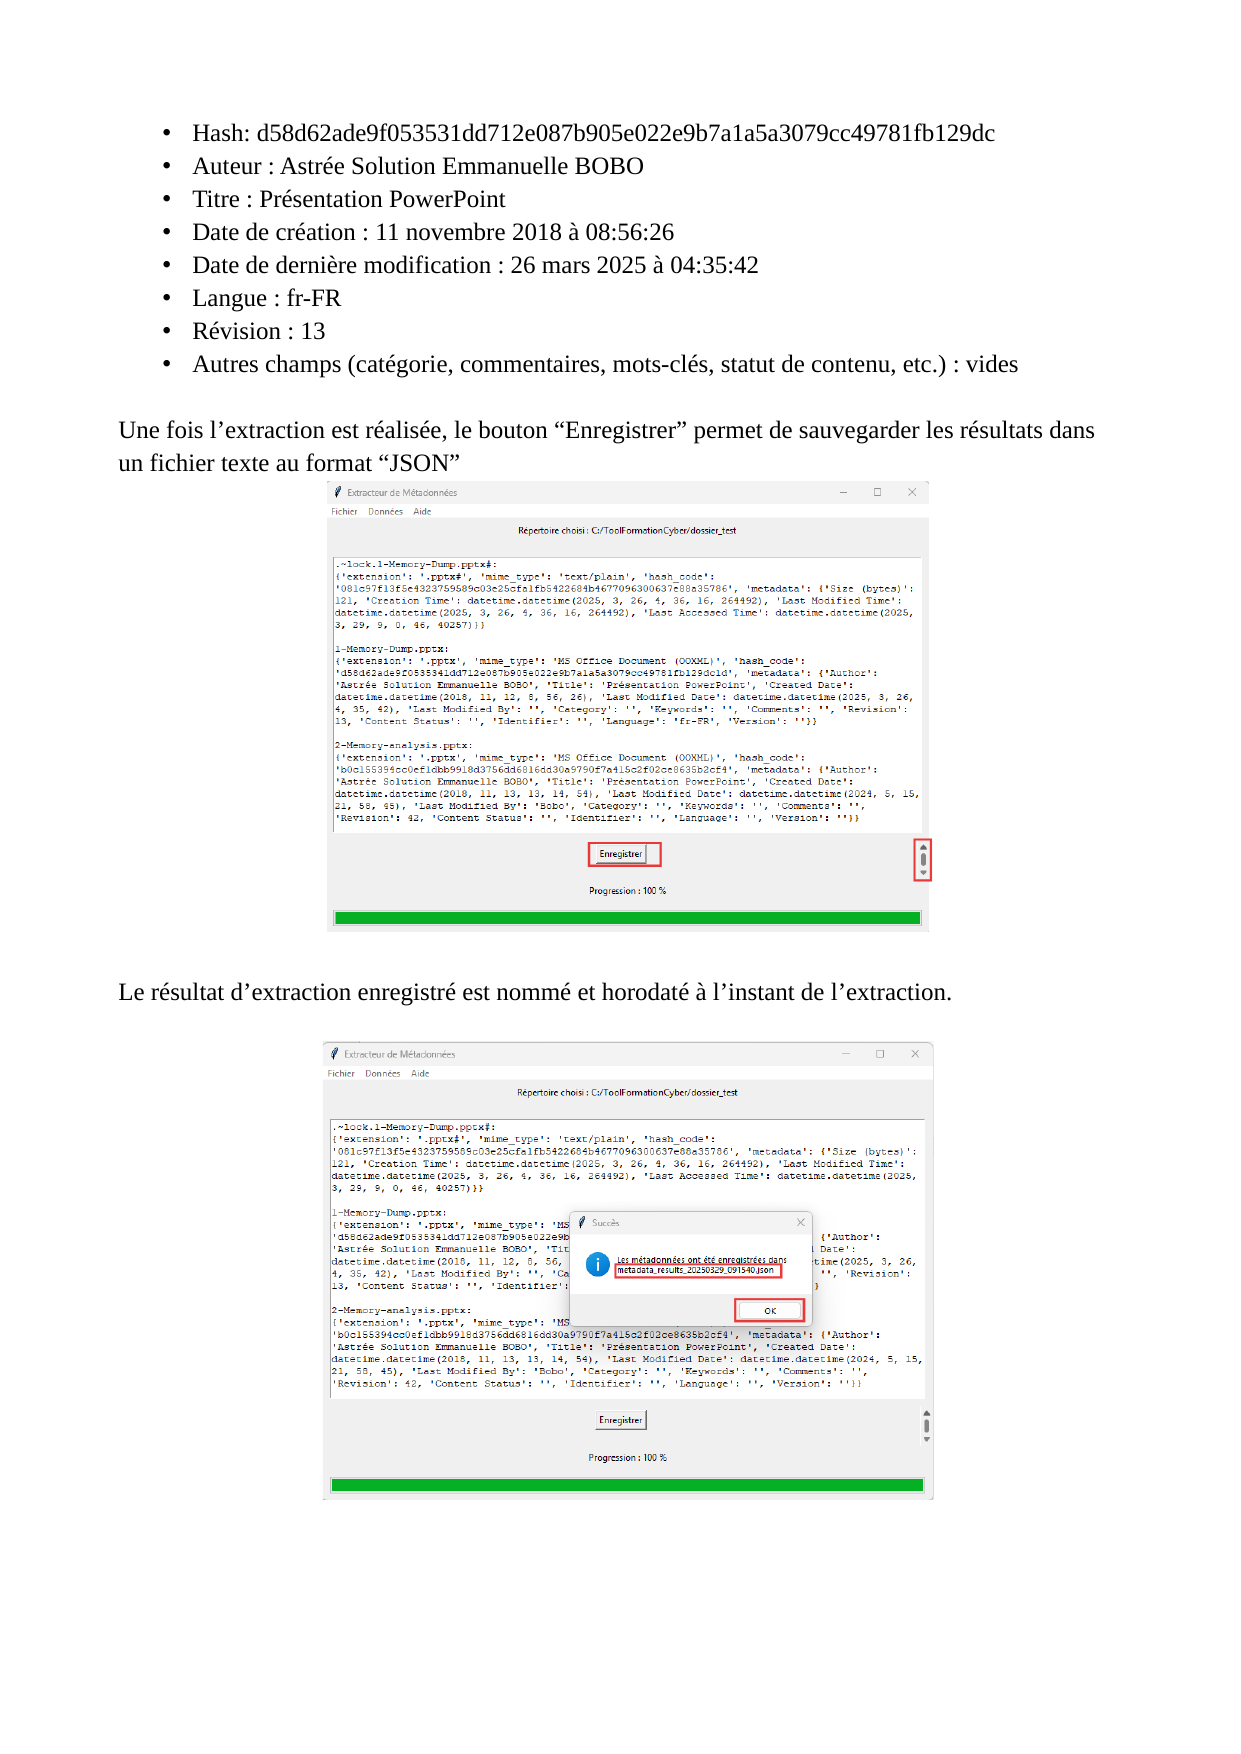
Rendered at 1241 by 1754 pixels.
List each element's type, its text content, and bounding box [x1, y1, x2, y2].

list Hash: d58d62ade9f053531dd712e087b905e022e9b7a1a5a3079cc49781fb129dc [162, 118, 1122, 147]
text Le résultat d’extraction enregistré est nommé et horodaté à l’instant de l’extraction. [118, 977, 1122, 1005]
list Autres champs (catégorie, commentaires, mots-clés, statut de contenu, etc.) : vides [162, 349, 1122, 378]
picture [327, 481, 933, 932]
list Titre : Présentation PowerPoint [162, 184, 1122, 213]
list Langue : fr-FR [162, 283, 1122, 312]
picture [322, 1041, 934, 1500]
list Date de création : 11 novembre 2018 à 08:56:26 [162, 217, 1122, 246]
list Révision : 13 [162, 316, 1122, 345]
list Auteur : Astrée Solution Emmanuelle BOBO [162, 151, 1122, 180]
list Date de dernière modification : 26 mars 2025 à 04:35:42 [162, 250, 1122, 279]
text Une fois l’extraction est réalisée, le bouton “Enregistrer” permet de sauvegarder les résultats dans un fichier texte au format “JSON” [118, 415, 1122, 477]
